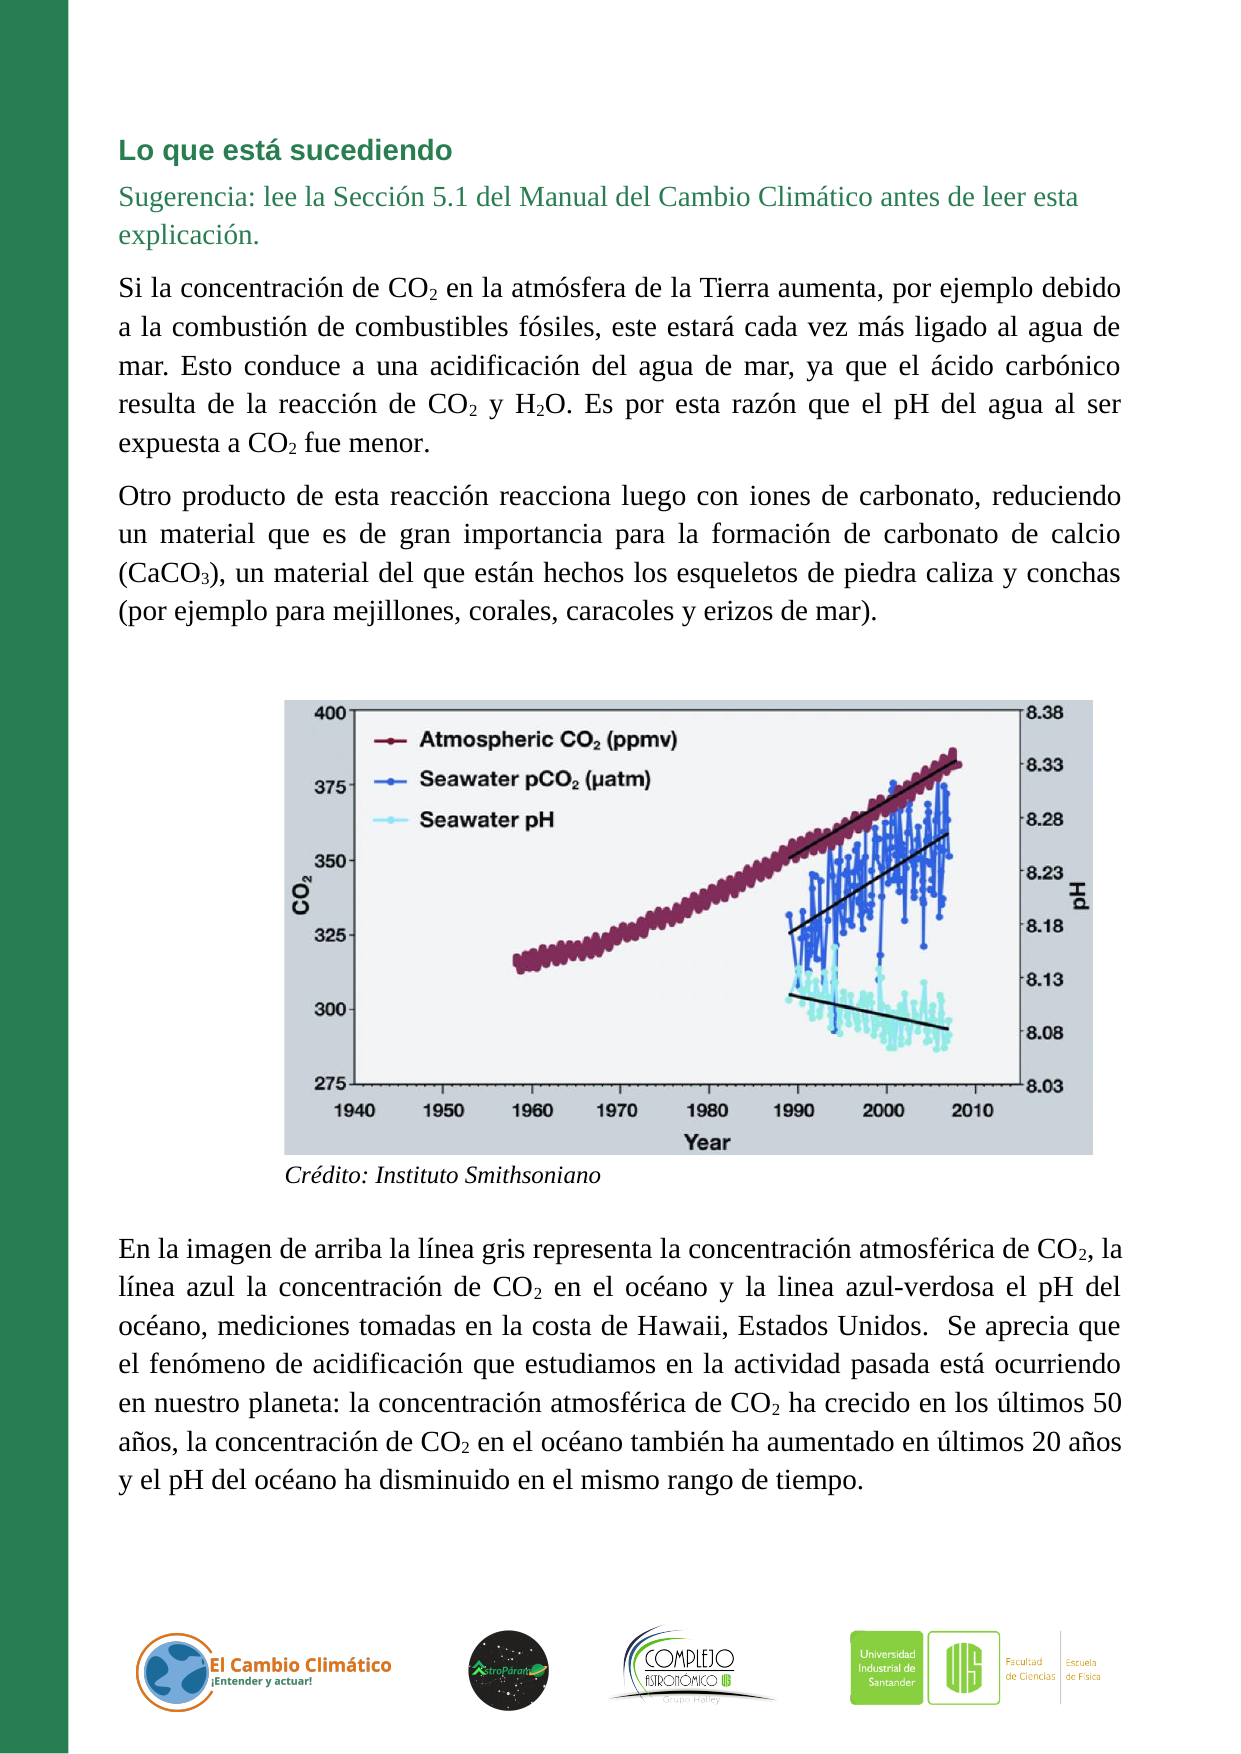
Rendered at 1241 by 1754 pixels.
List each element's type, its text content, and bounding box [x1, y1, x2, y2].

text Crédito: Instituto Smithsoniano [284, 1155, 1093, 1189]
text Otro producto de esta reacción reacciona luego con iones de carbonato, reduciendo un material que es de gran importancia para la formación de carbonato de calcio (CaCO3), un material del que están hechos los esqueletos de piedra caliza y conchas (por ejemplo para mejillones, corales, caracoles y erizos de mar). [118, 478, 1122, 627]
picture [467, 1629, 550, 1712]
picture [136, 1633, 391, 1712]
text Sugerencia: lee la Sección 5.1 del Manual del Cambio Climático antes de leer esta explicación. [118, 179, 1122, 251]
subtitle Lo que está sucediendo [118, 133, 1122, 166]
text Si la concentración de CO2 en la atmósfera de la Tierra aumenta, por ejemplo debido a la combustión de combustibles fósiles, este estará cada vez más ligado al agua de mar. Esto conduce a una acidificación del agua de mar, ya que el ácido carbónico resulta de la reacción de CO2 y H2O. Es por esta razón que el pH del agua al ser expuesta a CO2 fue menor. [118, 271, 1122, 458]
picture [847, 1629, 1106, 1708]
text En la imagen de arriba la línea gris representa la concentración atmosférica de CO2, la línea azul la concentración de CO2 en el océano y la linea azul-verdosa el pH del océano, mediciones tomadas en la costa de Hawaii, Estados Unidos. Se aprecia que el fenómeno de acidificación que estudiamos en la actividad pasada está ocurriendo en nuestro planeta: la concentración atmosférica de CO2 ha crecido en los últimos 50 años, la concentración de CO2 en el océano también ha aumentado en últimos 20 años y el pH del océano ha disminuido en el mismo rango de tiempo. [118, 1231, 1122, 1496]
picture [284, 700, 1093, 1155]
picture [605, 1623, 780, 1707]
